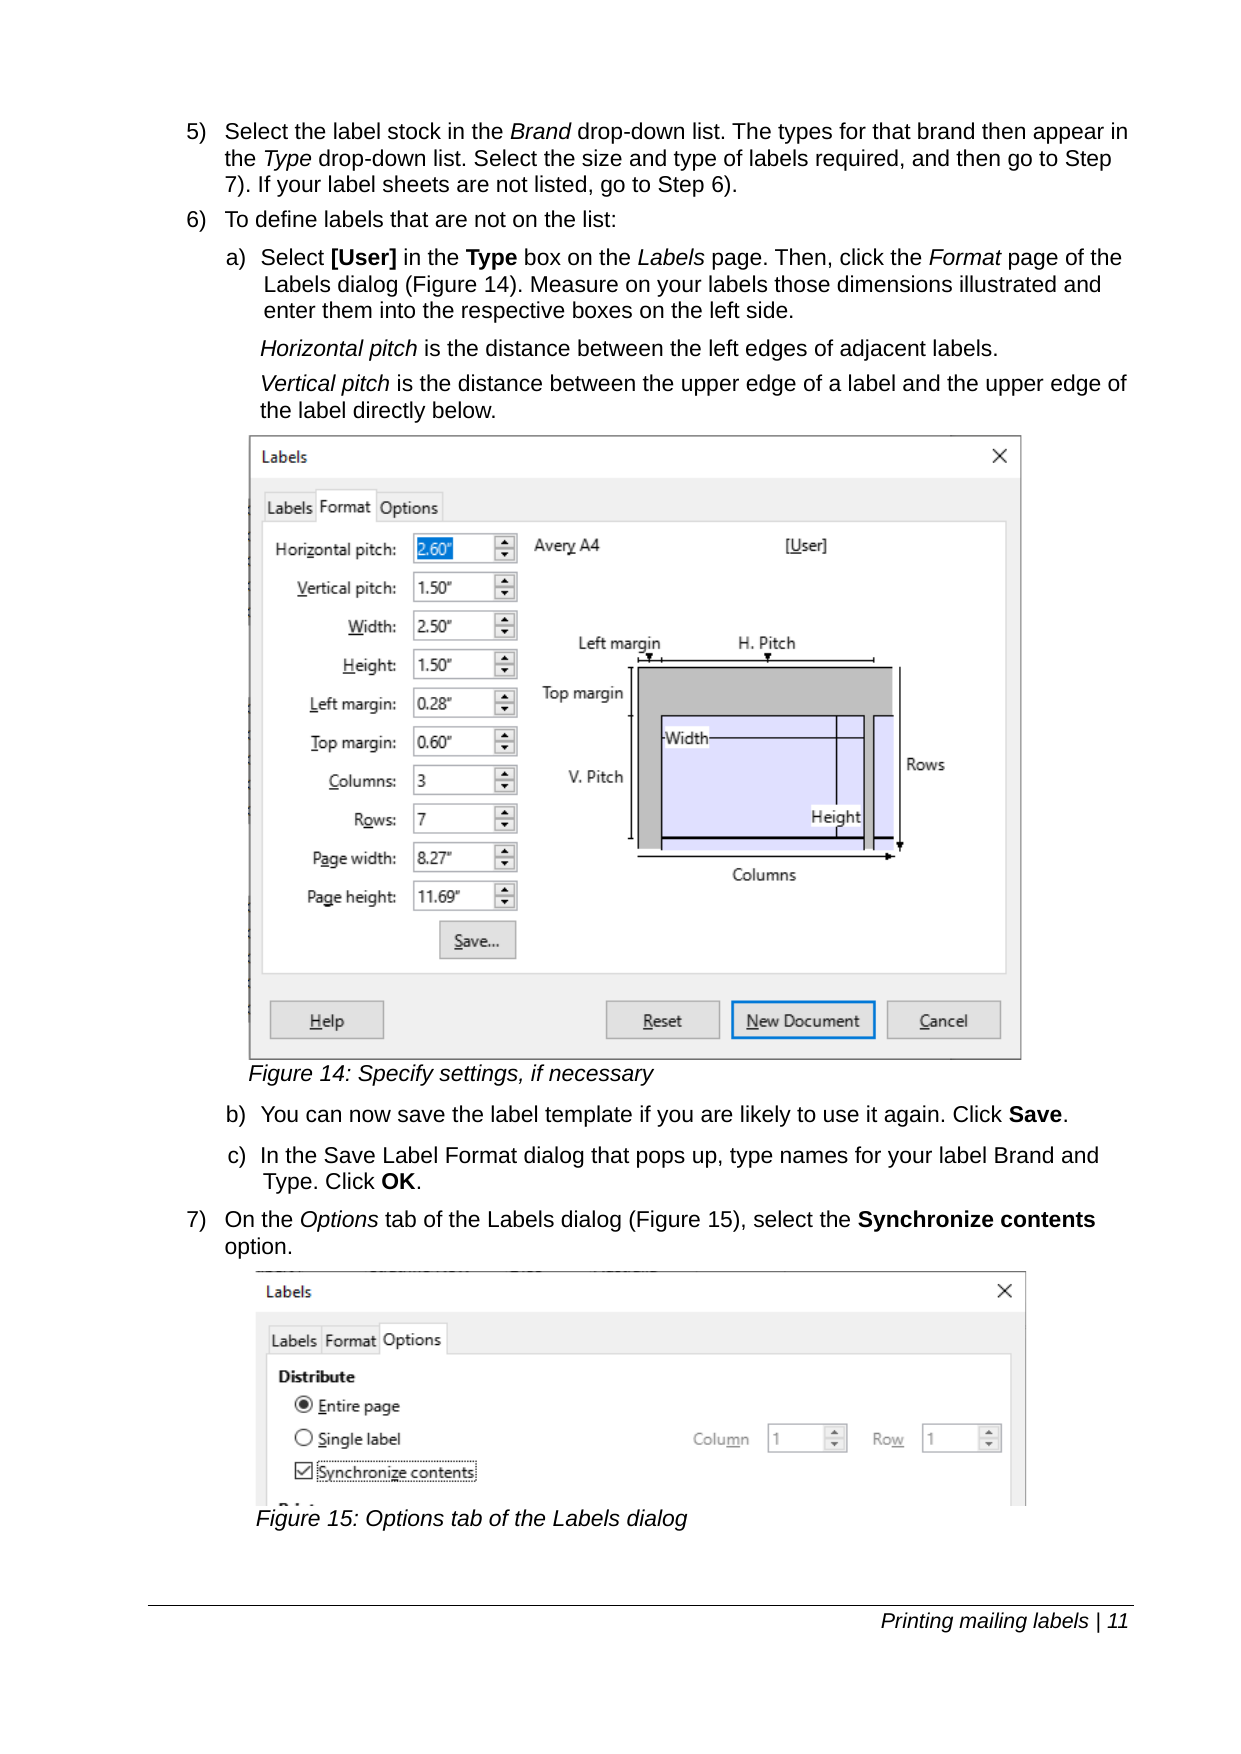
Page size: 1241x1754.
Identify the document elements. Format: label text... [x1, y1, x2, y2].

list Select the label stock in the Brand drop-down list. The types for that brand then appear in the Type drop-down list. Select the size and type of labels required, and then go to Step 7. If your label sheets are not listed, go to Step 6. [207, 118, 1134, 197]
list You can now save the label template if you are likely to use it again. Click Save. [223, 1098, 1134, 1130]
list Horizontal pitch is the distance between the left edges of adjacent labels. [230, 335, 1134, 361]
list Vertical pitch is the distance between the upper edge of a label and the upper edge of the label directly below. [230, 370, 1134, 423]
text Figure 14: Specify settings, if necessary [248, 435, 1033, 1086]
text Figure 15: Options tab of the Labels dialog [256, 1506, 1026, 1532]
list To define labels that are not on the list: [207, 206, 1134, 232]
picture [255, 1271, 1027, 1506]
list On the Options tab of the Labels dialog (Figure 15), select the Synchronize contents option. [207, 1206, 1134, 1259]
list In the Save Label Format dialog that pops up, type names for your label Brand and Type. Click OK. [224, 1139, 1134, 1198]
list Select [User] in the Type box on the Labels page. Then, click the Format page of the Labels dialog (Figure 14). Measure on your labels those dimensions illustrated and enter them into the respective boxes on the left side. [223, 241, 1134, 326]
picture [248, 435, 1022, 1060]
